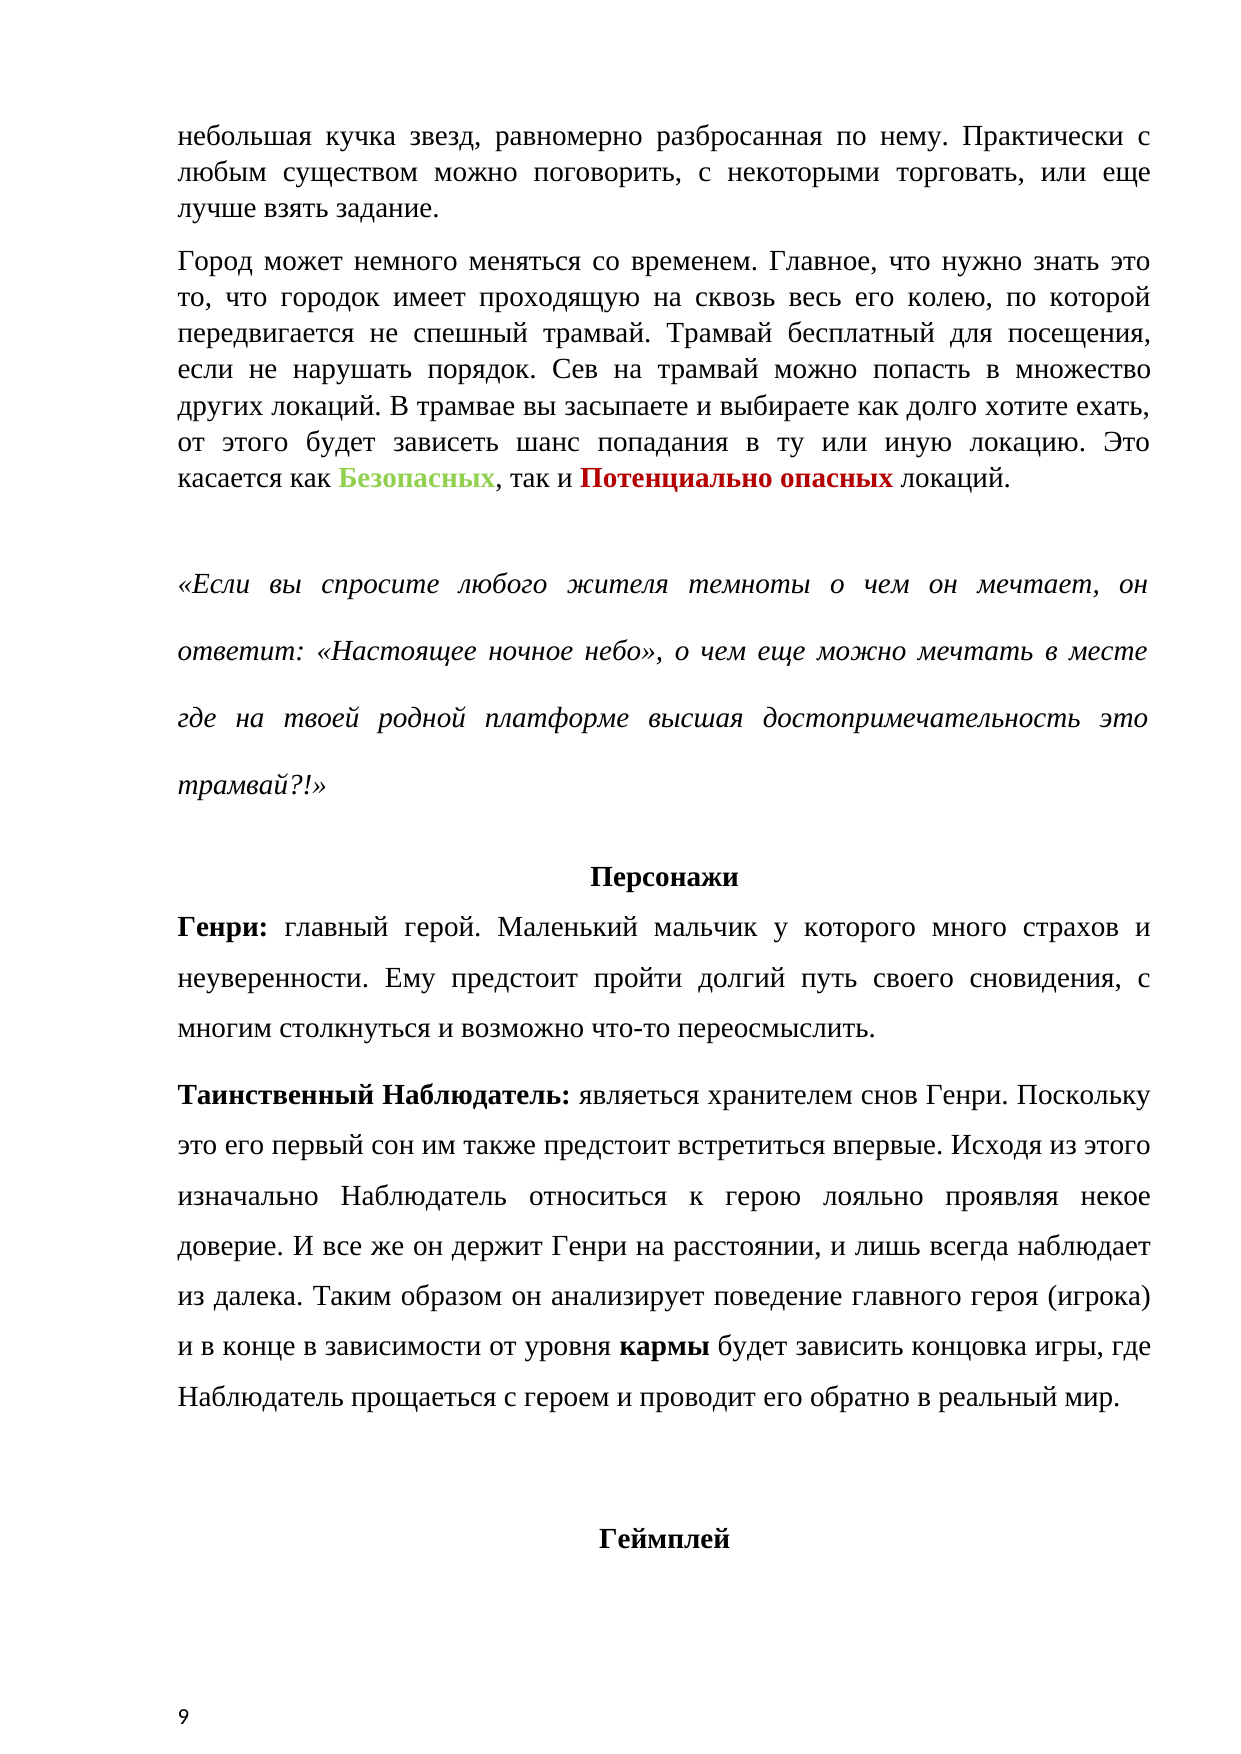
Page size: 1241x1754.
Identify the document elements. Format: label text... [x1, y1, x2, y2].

text Город может немного меняться со временем. Главное, что нужно знать это то, что городок имеет проходящую на сквозь весь его колею, по которой передвигается не спешный трамвай. Трамвай бесплатный для посещения, если не нарушать порядок. Сев на трамвай можно попасть в множество других локаций. В трамвае вы засыпаете и выбираете как долго хотите ехать, от этого будет зависеть шанс попадания в ту или иную локацию. Это касается как Безопасных, так и Потенциально опасных локаций. [177, 243, 1152, 494]
subtitle Геймплей [177, 1521, 1152, 1555]
text Таинственный Наблюдатель: являеться хранителем снов Генри. Поскольку это его первый сон им также предстоит встретиться впервые. Исходя из этого изначально Наблюдатель относиться к герою лояльно проявляя некое доверие. И все же он держит Генри на расстоянии, и лишь всегда наблюдает из далека. Таким образом он анализирует поведение главного героя (игрока) и в конце в зависимости от уровня кармы будет зависить концовка игры, где Наблюдатель прощаеться с героем и проводит его обратно в реальный мир. [177, 1077, 1152, 1412]
subtitle Персонажи [177, 859, 1152, 893]
text небольшая кучка звезд, равномерно разбросанная по нему. Практически с любым существом можно поговорить, с некоторыми торговать, или еще лучше взять задание. [177, 118, 1152, 224]
text «Если вы спросите любого жителя темноты о чем он мечтает, он ответит: «Настоящее ночное небо», о чем еще можно мечтать в месте где на твоей родной платформе высшая достопримечательность это трамвай?!» [177, 566, 1152, 801]
text Генри: главный герой. Маленький мальчик у которого много страхов и неуверенности. Ему предстоит пройти долгий путь своего сновидения, с многим столкнуться и возможно что-то переосмыслить. [177, 909, 1152, 1043]
